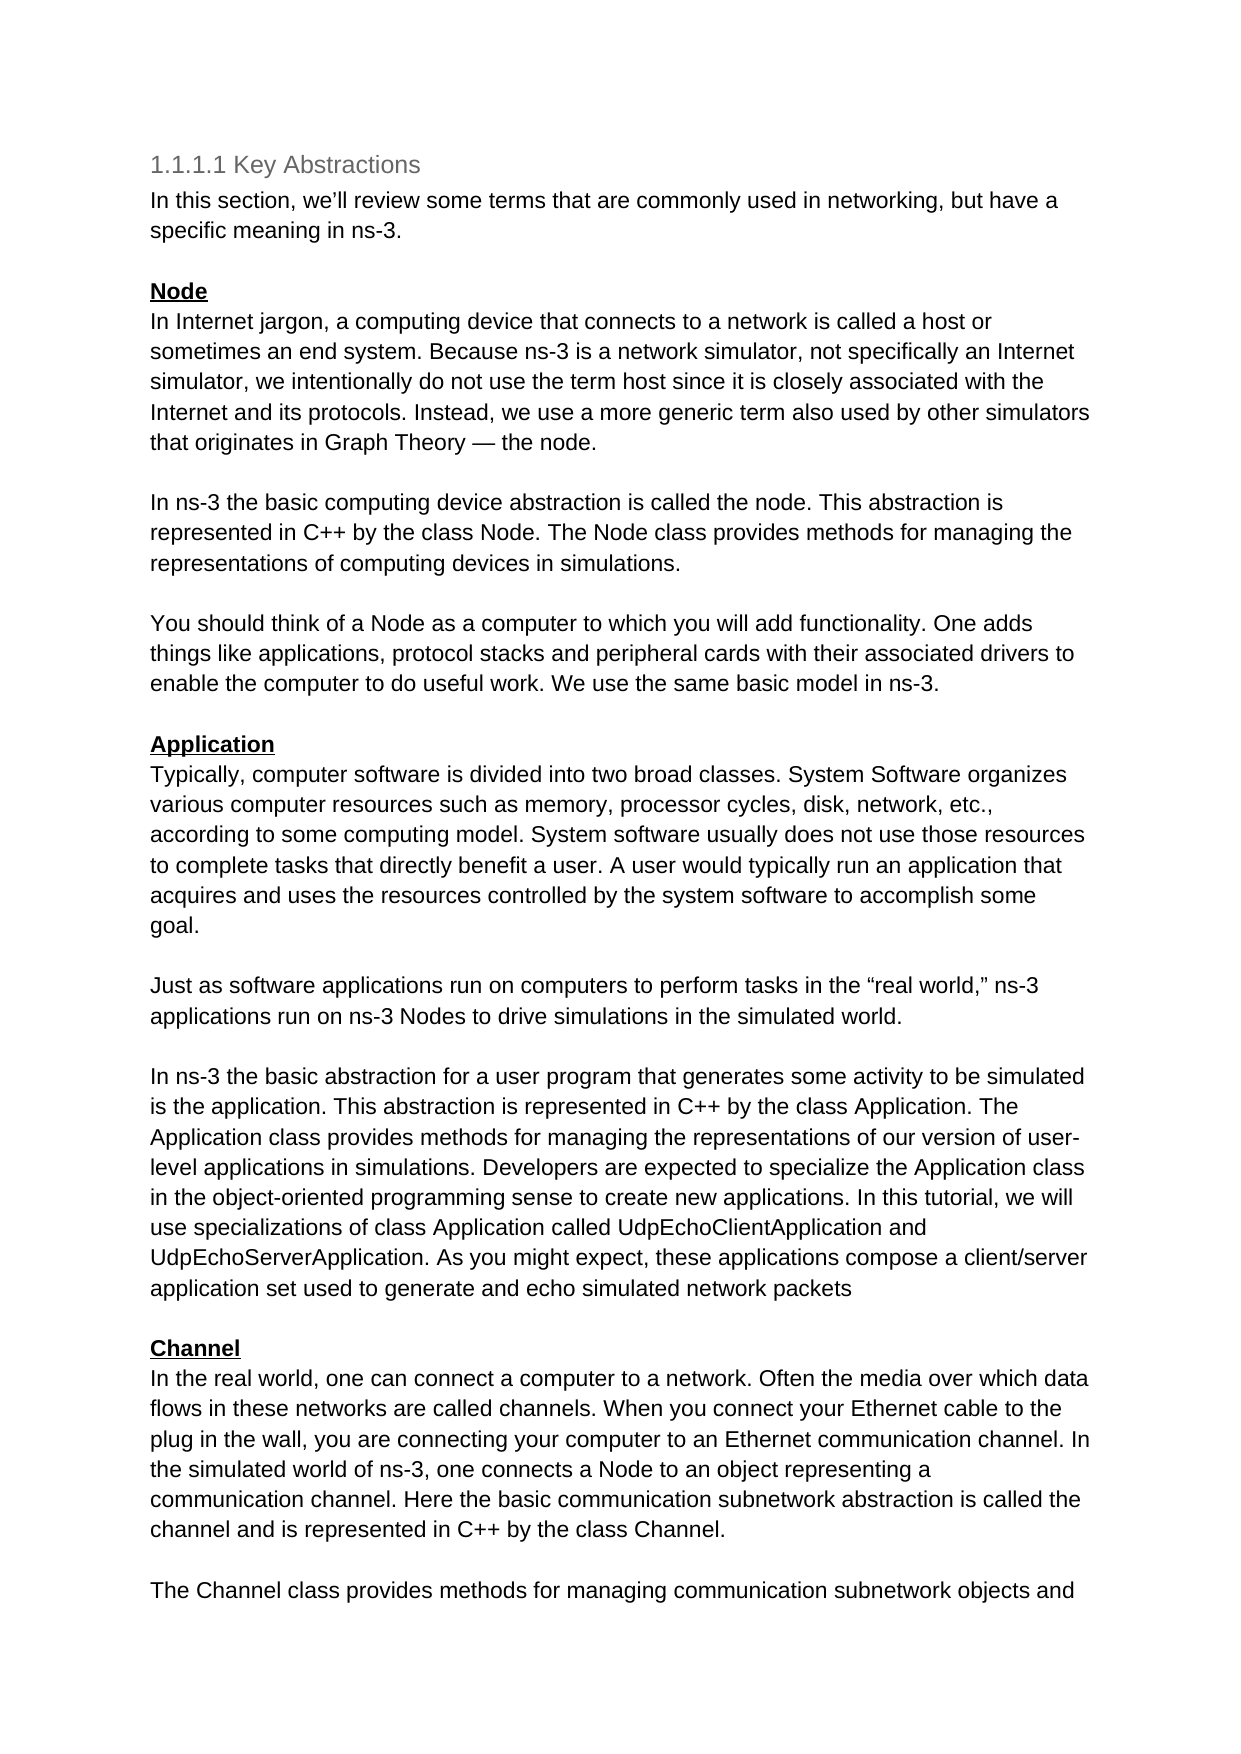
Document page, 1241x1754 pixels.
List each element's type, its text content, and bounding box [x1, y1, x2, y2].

text The Channel class provides methods for managing communication subnetwork objects and [150, 1577, 1090, 1603]
text In ns-3 the basic computing device abstraction is called the node. This abstraction is represented in C++ by the class Node. The Node class provides methods for managing the representations of computing devices in simulations. [150, 489, 1090, 576]
text Channel [150, 1335, 1090, 1361]
text In this section, we’ll review some terms that are commonly used in networking, but have a specific meaning in ns-3. [150, 187, 1090, 244]
text In the real world, one can connect a computer to a network. Often the media over which data flows in these networks are called channels. When you connect your Ethernet cable to the plug in the wall, you are connecting your computer to an Ethernet communication channel. In the simulated world of ns-3, one connects a Node to an object representing a communication channel. Here the basic communication subnetwork abstraction is called the channel and is represented in C++ by the class Channel. [150, 1365, 1090, 1543]
text Application [150, 731, 1090, 757]
text Just as software applications run on computers to perform tasks in the “real world,” ns-3 applications run on ns-3 Nodes to drive simulations in the simulated world. [150, 972, 1090, 1029]
text Node [150, 278, 1090, 304]
subtitle 1.1.1.1 Key Abstractions [150, 150, 1090, 179]
text In Internet jargon, a computing device that connects to a network is called a host or sometimes an end system. Because ns-3 is a network simulator, not specifically an Internet simulator, we intentionally do not use the term host since it is closely associated with the Internet and its protocols. Instead, we use a more generic term also used by other simulators that originates in Graph Theory — the node. [150, 308, 1090, 455]
text Typically, computer software is divided into two broad classes. System Software organizes various computer resources such as memory, processor cycles, disk, network, etc., according to some computing model. System software usually does not use those resources to complete tasks that directly benefit a user. A user would typically run an application that acquires and uses the resources controlled by the system software to accomplish some goal. [150, 761, 1090, 938]
text In ns-3 the basic abstraction for a user program that generates some activity to be simulated is the application. This abstraction is represented in C++ by the class Application. The Application class provides methods for managing the representations of our version of user-level applications in simulations. Developers are expected to specialize the Application class in the object-oriented programming sense to create new applications. In this tutorial, we will use specializations of class Application called UdpEchoClientApplication and UdpEchoServerApplication. As you might expect, these applications compose a client/server application set used to generate and echo simulated network packets [150, 1063, 1090, 1301]
text You should think of a Node as a computer to which you will add functionality. One adds things like applications, protocol stacks and peripheral cards with their associated drivers to enable the computer to do useful work. We use the same basic model in ns-3. [150, 610, 1090, 697]
